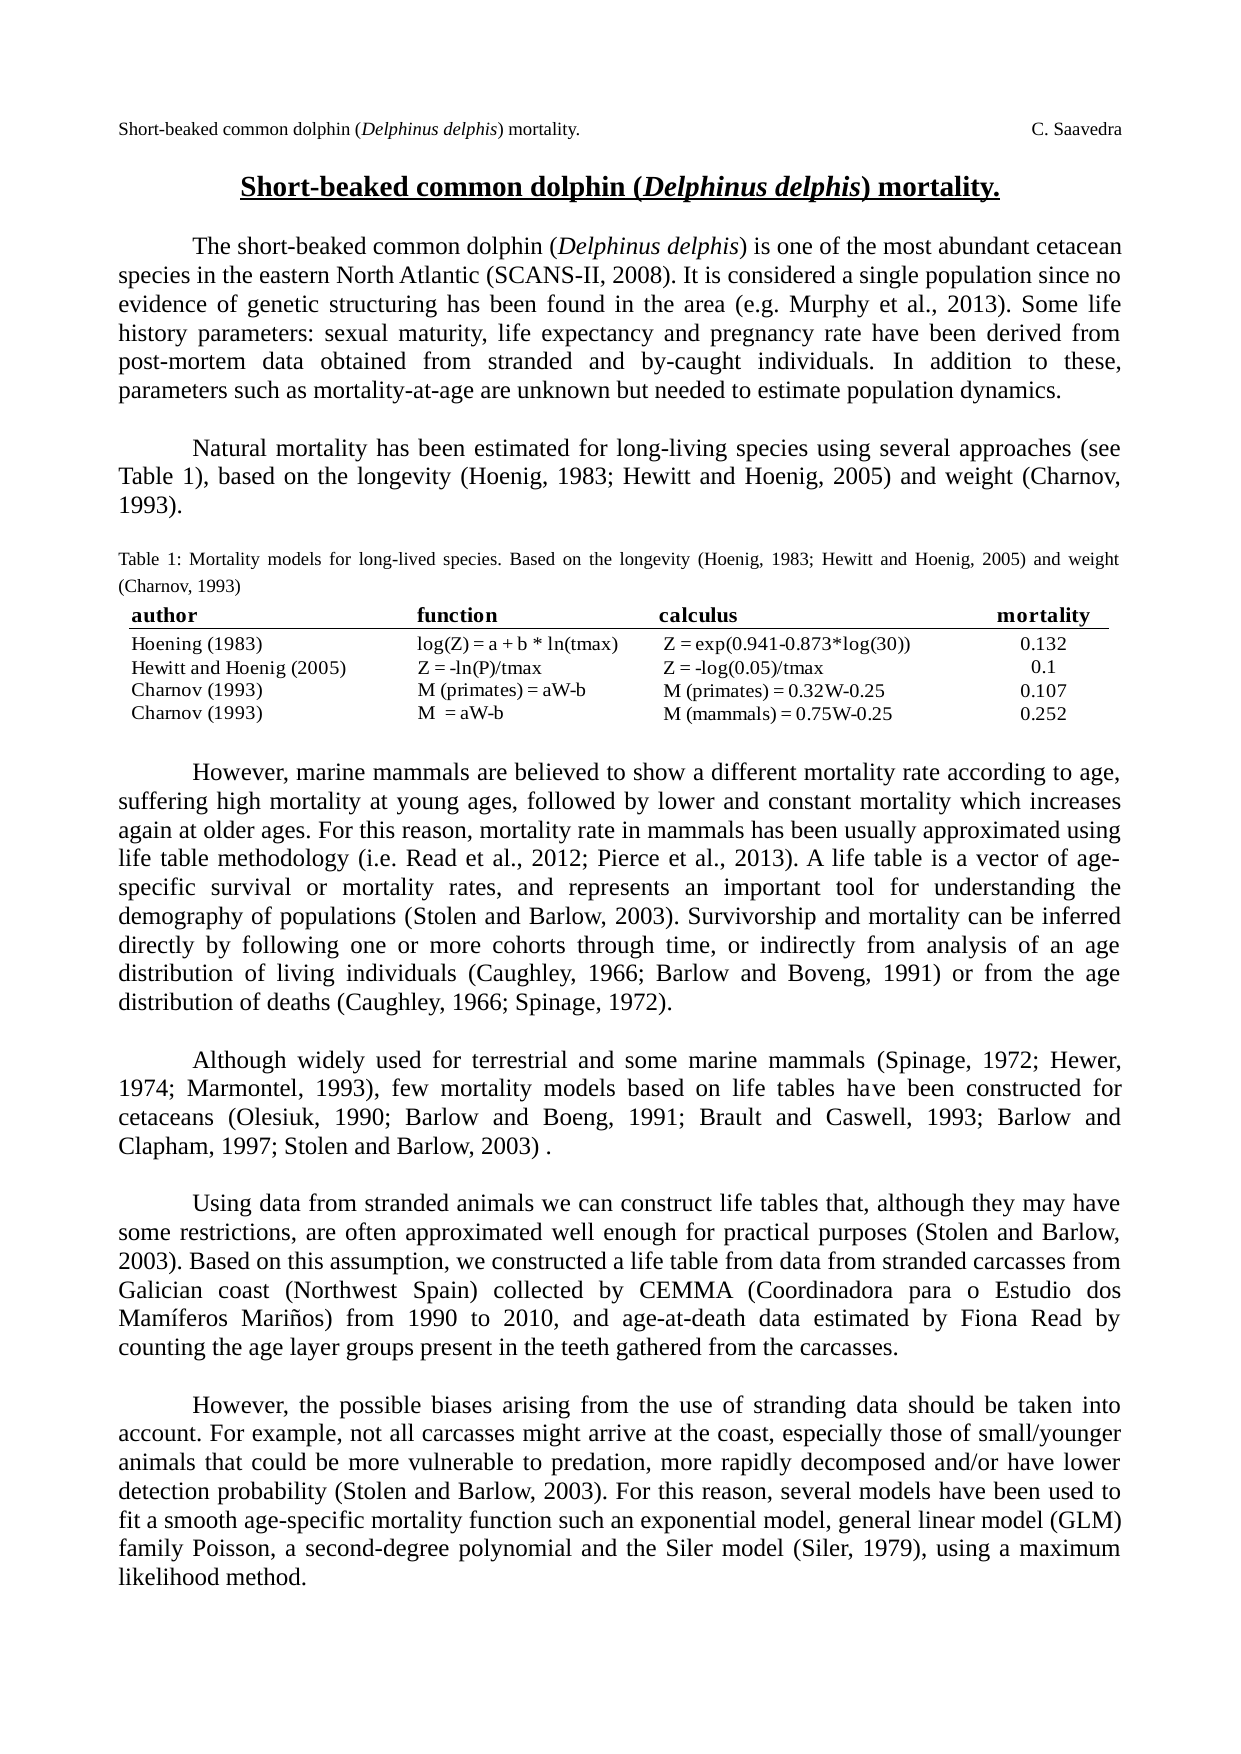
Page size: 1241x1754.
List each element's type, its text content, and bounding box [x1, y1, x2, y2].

text Table 1: Mortality models for long-lived species. Based on the longevity (Hoenig, 1983; Hewitt and Hoenig, 2005) and weight (Charnov, 1993) [118, 548, 1122, 598]
text However, marine mammals are believed to show a different mortality rate according to age, suffering high mortality at young ages, followed by lower and constant mortality which increases again at older ages. For this reason, mortality rate in mammals has been usually approximated using life table methodology (i.e. Read et al., 2012; Pierce et al., 2013). A life table is a vector of age-specific survival or mortality rates, and represents an important tool for understanding the demography of populations (Stolen and Barlow, 2003). Survivorship and mortality can be inferred directly by following one or more cohorts through time, or indirectly from analysis of an age distribution of living individuals (Caughley, 1966; Barlow and Boveng, 1991) or from the age distribution of deaths (Caughley, 1966; Spinage, 1972). [118, 757, 1122, 1016]
text However, the possible biases arising from the use of stranding data should be taken into account. For example, not all carcasses might arrive at the coast, especially those of small/younger animals that could be more vulnerable to predation, more rapidly decomposed and/or have lower detection probability (Stolen and Barlow, 2003). For this reason, several models have been used to fit a smooth age-specific mortality function such an exponential model, general linear model (GLM) family Poisson, a second-degree polynomial and the Siler model (Siler, 1979), using a maximum likelihood method. [118, 1390, 1122, 1591]
text Although widely used for terrestrial and some marine mammals (Spinage, 1972; Hewer, 1974; Marmontel, 1993), few mortality models based on life tables have been constructed for cetaceans (Olesiuk, 1990; Barlow and Boeng, 1991; Brault and Caswell, 1993; Barlow and Clapham, 1997; Stolen and Barlow, 2003) . [118, 1045, 1122, 1160]
text Short-beaked common dolphin (Delphinus delphis) mortality. [118, 169, 1122, 203]
text The short-beaked common dolphin (Delphinus delphis) is one of the most abundant cetacean species in the eastern North Atlantic (SCANS-II, 2008). It is considered a single population since no evidence of genetic structuring has been found in the area (e.g. Murphy et al., 2013). Some life history parameters: sexual maturity, life expectancy and pregnancy rate have been derived from post-mortem data obtained from stranded and by-caught individuals. In addition to these, parameters such as mortality-at-age are unknown but needed to estimate population dynamics. [118, 231, 1122, 404]
text Using data from stranded animals we can construct life tables that, although they may have some restrictions, are often approximated well enough for practical purposes (Stolen and Barlow, 2003). Based on this assumption, we constructed a life table from data from stranded carcasses from Galician coast (Northwest Spain) collected by CEMMA (Coordinadora para o Estudio dos Mamíferos Mariños) from 1990 to 2010, and age-at-death data estimated by Fiona Read by counting the age layer groups present in the teeth gathered from the carcasses. [118, 1188, 1122, 1361]
text Natural mortality has been estimated for long-living species using several approaches (see Table 1), based on the longevity (Hoenig, 1983; Hewitt and Hoenig, 2005) and weight (Charnov, 1993). [118, 433, 1122, 519]
